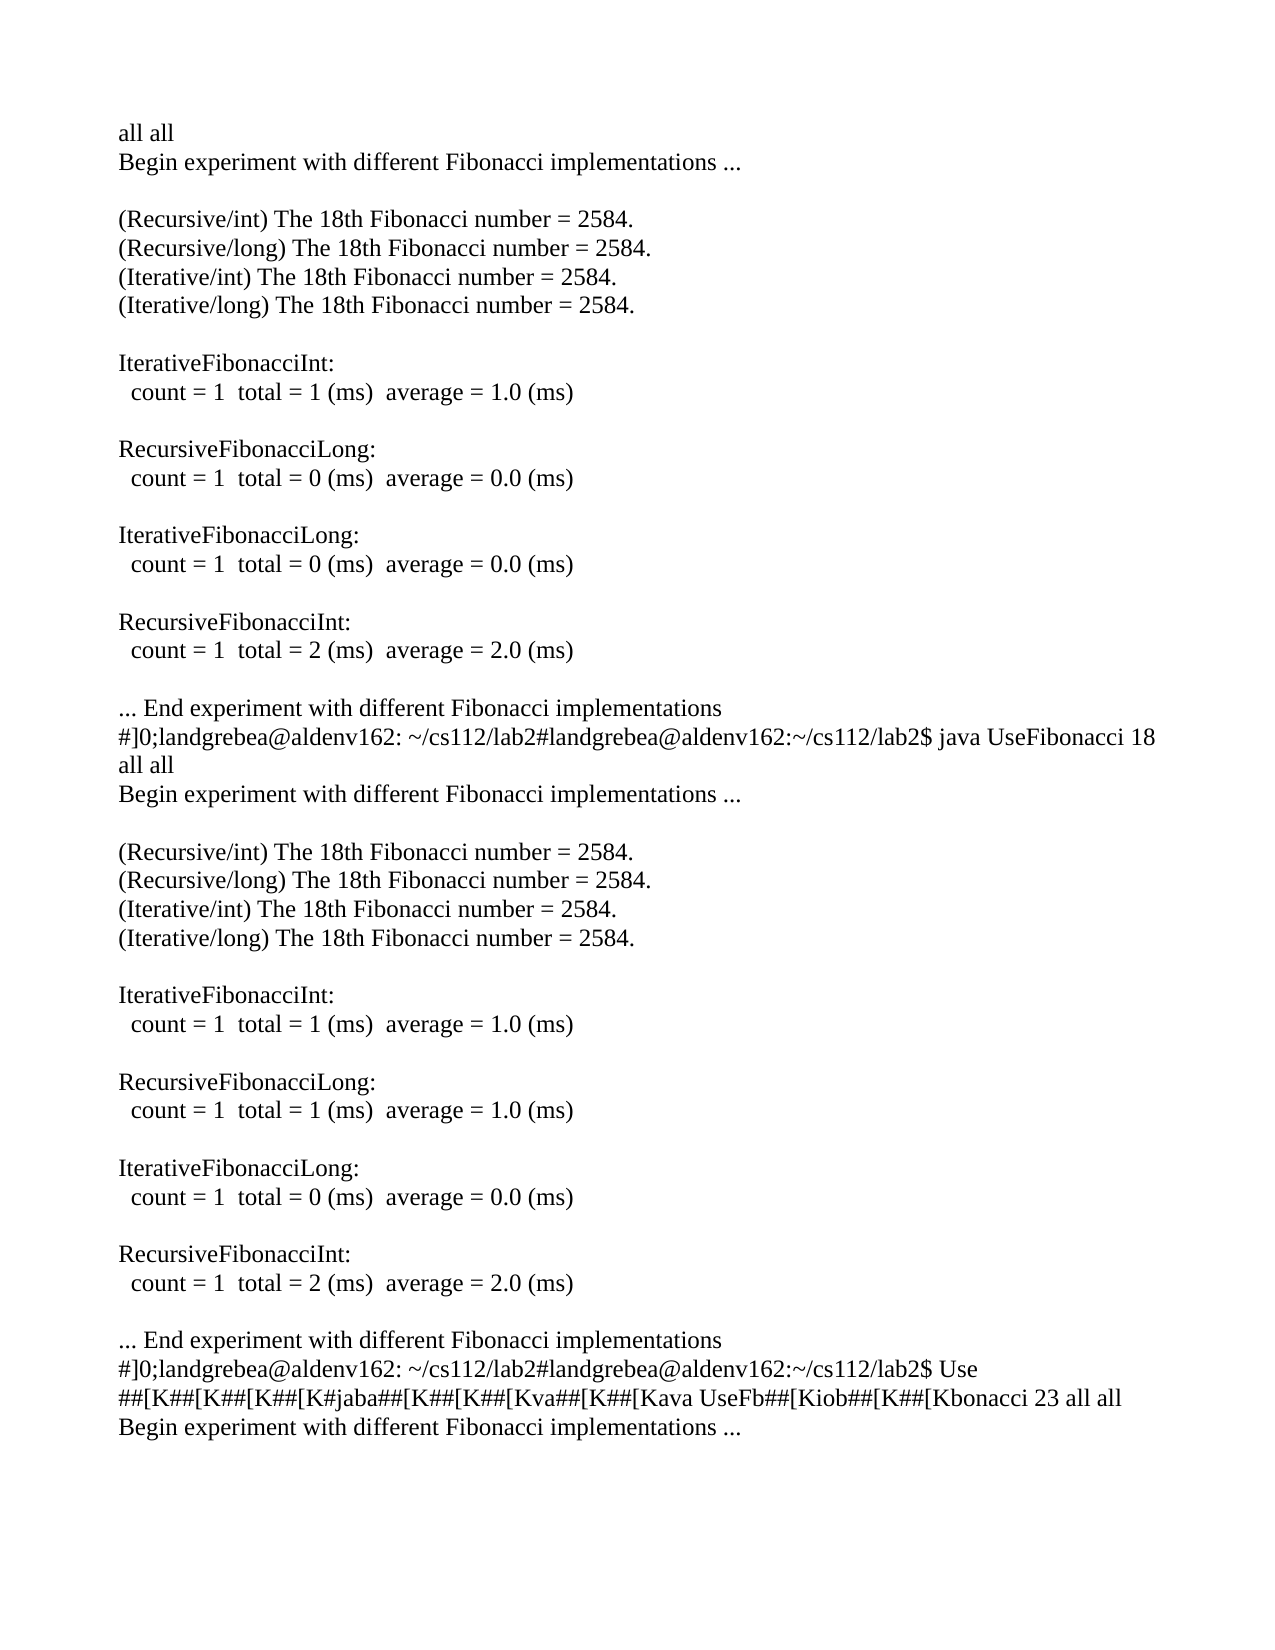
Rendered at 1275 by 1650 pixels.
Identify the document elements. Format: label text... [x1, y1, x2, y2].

text (Iterative/long) The 18th Fibonacci number = 2584. [118, 291, 1157, 319]
text IterativeFibonacciInt: [118, 348, 1157, 377]
text (Iterative/long) The 18th Fibonacci number = 2584. [118, 923, 1157, 952]
text count = 1 total = 1 (ms) average = 1.0 (ms) [118, 377, 1157, 406]
text (Recursive/int) The 18th Fibonacci number = 2584. [118, 837, 1157, 866]
text #]0;landgrebea@aldenv162: ~/cs112/lab2#landgrebea@aldenv162:~/cs112/lab2$ java UseFibonacci 18 all all [118, 722, 1157, 779]
text all all [118, 118, 1157, 147]
text count = 1 total = 2 (ms) average = 2.0 (ms) [118, 636, 1157, 664]
text IterativeFibonacciLong: [118, 521, 1157, 549]
text count = 1 total = 2 (ms) average = 2.0 (ms) [118, 1268, 1157, 1297]
text RecursiveFibonacciLong: [118, 434, 1157, 463]
text RecursiveFibonacciInt: [118, 1239, 1157, 1268]
text count = 1 total = 1 (ms) average = 1.0 (ms) [118, 1096, 1157, 1124]
text (Recursive/int) The 18th Fibonacci number = 2584. [118, 204, 1157, 233]
text count = 1 total = 0 (ms) average = 0.0 (ms) [118, 463, 1157, 492]
text Begin experiment with different Fibonacci implementations ... [118, 779, 1157, 808]
text (Recursive/long) The 18th Fibonacci number = 2584. [118, 866, 1157, 894]
text count = 1 total = 0 (ms) average = 0.0 (ms) [118, 1182, 1157, 1211]
text (Recursive/long) The 18th Fibonacci number = 2584. [118, 233, 1157, 262]
text Begin experiment with different Fibonacci implementations ... [118, 147, 1157, 176]
text (Iterative/int) The 18th Fibonacci number = 2584. [118, 262, 1157, 291]
text count = 1 total = 1 (ms) average = 1.0 (ms) [118, 1009, 1157, 1038]
text ... End experiment with different Fibonacci implementations [118, 1326, 1157, 1354]
text #]0;landgrebea@aldenv162: ~/cs112/lab2#landgrebea@aldenv162:~/cs112/lab2$ Use ##[K##[K##[K##[K#jaba##[K##[K##[Kva##[K##[Kava UseFb##[Kiob##[K##[Kbonacci 23 all all [118, 1354, 1157, 1412]
text RecursiveFibonacciInt: [118, 607, 1157, 636]
text IterativeFibonacciLong: [118, 1153, 1157, 1182]
text ... End experiment with different Fibonacci implementations [118, 693, 1157, 722]
text RecursiveFibonacciLong: [118, 1067, 1157, 1096]
text (Iterative/int) The 18th Fibonacci number = 2584. [118, 894, 1157, 923]
text Begin experiment with different Fibonacci implementations ... [118, 1412, 1157, 1441]
text IterativeFibonacciInt: [118, 981, 1157, 1009]
text count = 1 total = 0 (ms) average = 0.0 (ms) [118, 549, 1157, 578]
